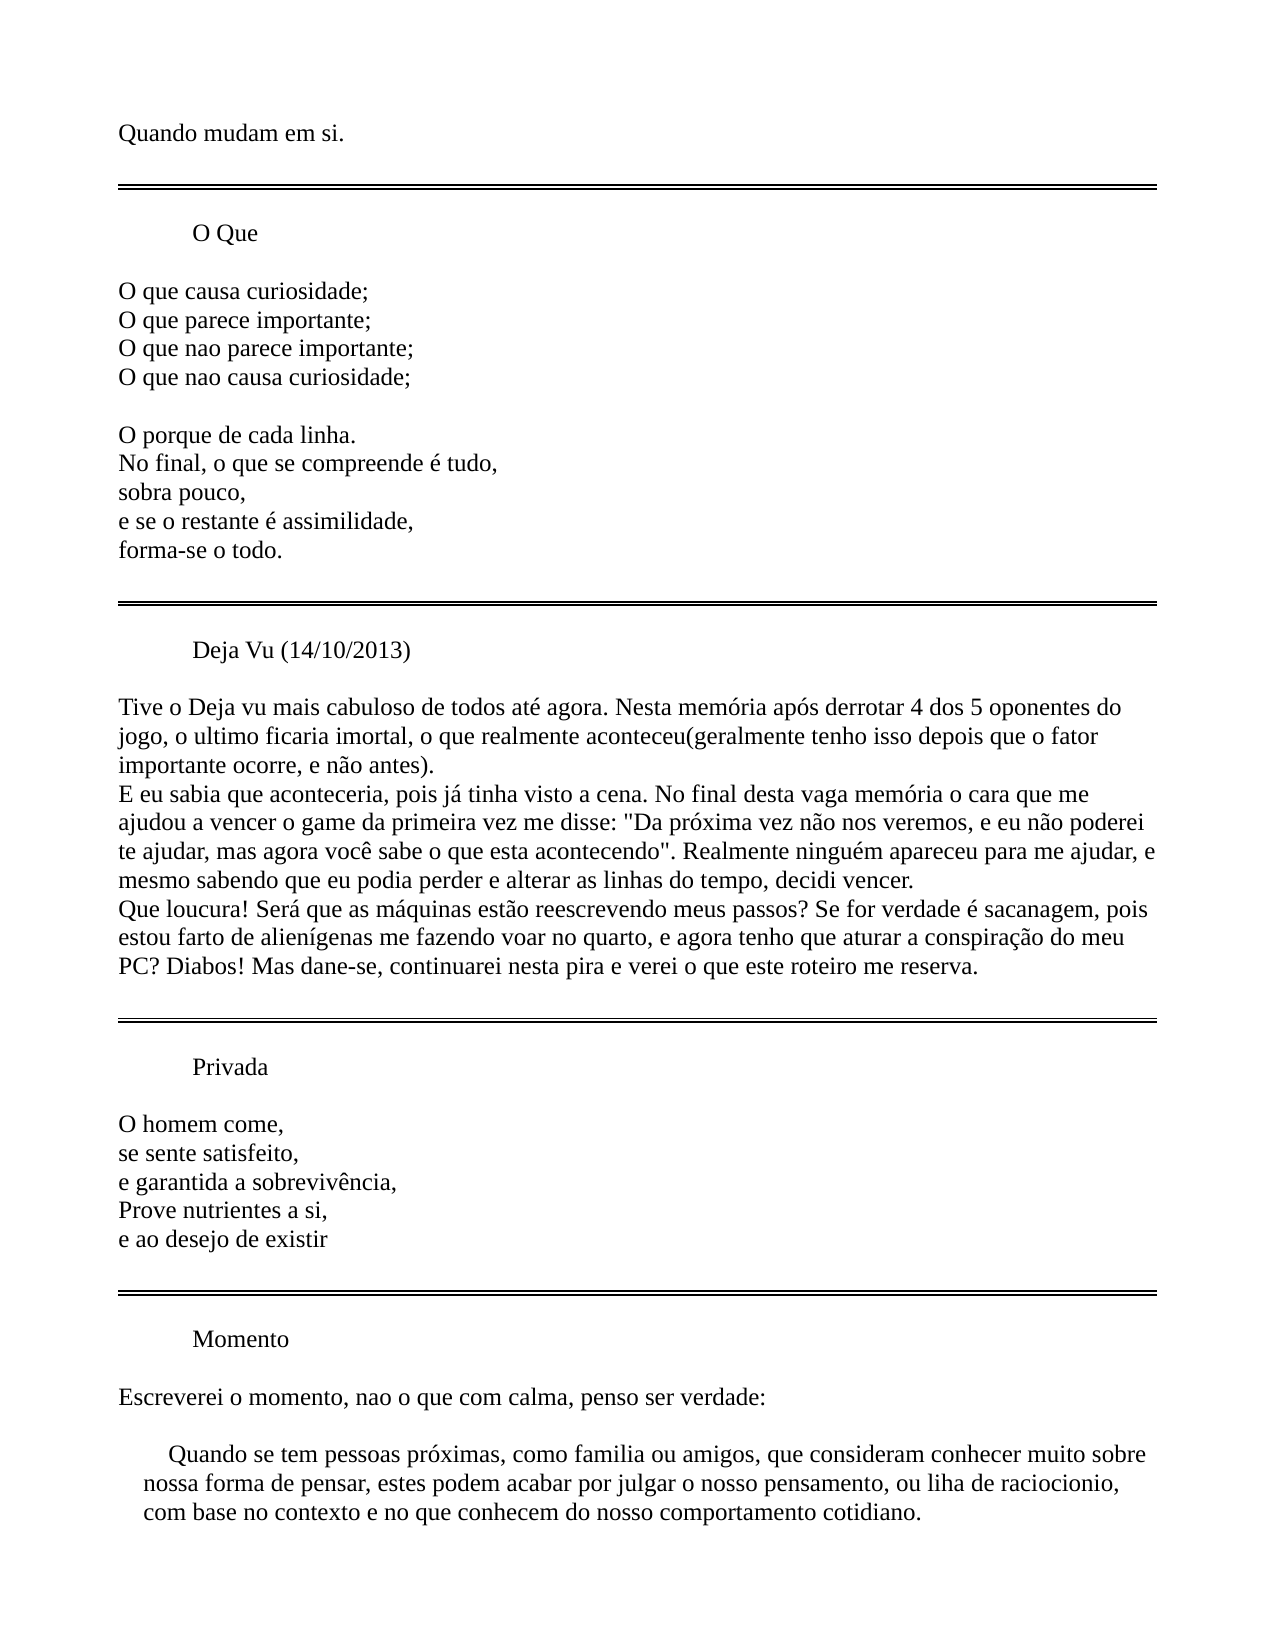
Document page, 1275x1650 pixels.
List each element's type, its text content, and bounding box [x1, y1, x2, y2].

text sobra pouco, [118, 477, 1157, 506]
text Tive o Deja vu mais cabuloso de todos até agora. Nesta memória após derrotar 4 dos 5 oponentes do jogo, o ultimo ficaria imortal, o que realmente aconteceu(geralmente tenho isso depois que o fator importante ocorre, e não antes). [118, 692, 1157, 779]
text e ao desejo de existir [118, 1224, 1157, 1253]
text Deja Vu (14/10/2013) [118, 635, 1157, 664]
text O que nao parece importante; [118, 333, 1157, 362]
text e se o restante é assimilidade, [118, 506, 1157, 535]
text Escreverei o momento, nao o que com calma, penso ser verdade: [118, 1382, 1157, 1411]
text E eu sabia que aconteceria, pois já tinha visto a cena. No final desta vaga memória o cara que me ajudou a vencer o game da primeira vez me disse: "Da próxima vez não nos veremos, e eu não poderei te ajudar, mas agora você sabe o que esta acontecendo". Realmente ninguém apareceu para me ajudar, e mesmo sabendo que eu podia perder e alterar as linhas do tempo, decidi vencer. [118, 779, 1157, 894]
text Que loucura! Será que as máquinas estão reescrevendo meus passos? Se for verdade é sacanagem, pois estou farto de alienígenas me fazendo voar no quarto, e agora tenho que aturar a conspiração do meu PC? Diabos! Mas dane-se, continuarei nesta pira e verei o que este roteiro me reserva. [118, 894, 1157, 980]
text Quando mudam em si. [118, 118, 1157, 147]
text O que causa curiosidade; [118, 276, 1157, 305]
text O porque de cada linha. [118, 420, 1157, 448]
text Momento [118, 1324, 1157, 1353]
text Prove nutrientes a si, [118, 1195, 1157, 1224]
text No final, o que se compreende é tudo, [118, 448, 1157, 477]
text O homem come, [118, 1109, 1157, 1138]
text se sente satisfeito, [118, 1138, 1157, 1167]
text e garantida a sobrevivência, [118, 1167, 1157, 1195]
text O que parece importante; [118, 305, 1157, 333]
text O que nao causa curiosidade; [118, 362, 1157, 391]
text O Que [118, 218, 1157, 247]
text Quando se tem pessoas próximas, como familia ou amigos, que consideram conhecer muito sobre [118, 1439, 1157, 1468]
text forma-se o todo. [118, 535, 1157, 563]
text Privada [118, 1052, 1157, 1080]
text com base no contexto e no que conhecem do nosso comportamento cotidiano. [118, 1497, 1157, 1526]
text nossa forma de pensar, estes podem acabar por julgar o nosso pensamento, ou liha de raciocionio, [118, 1468, 1157, 1497]
